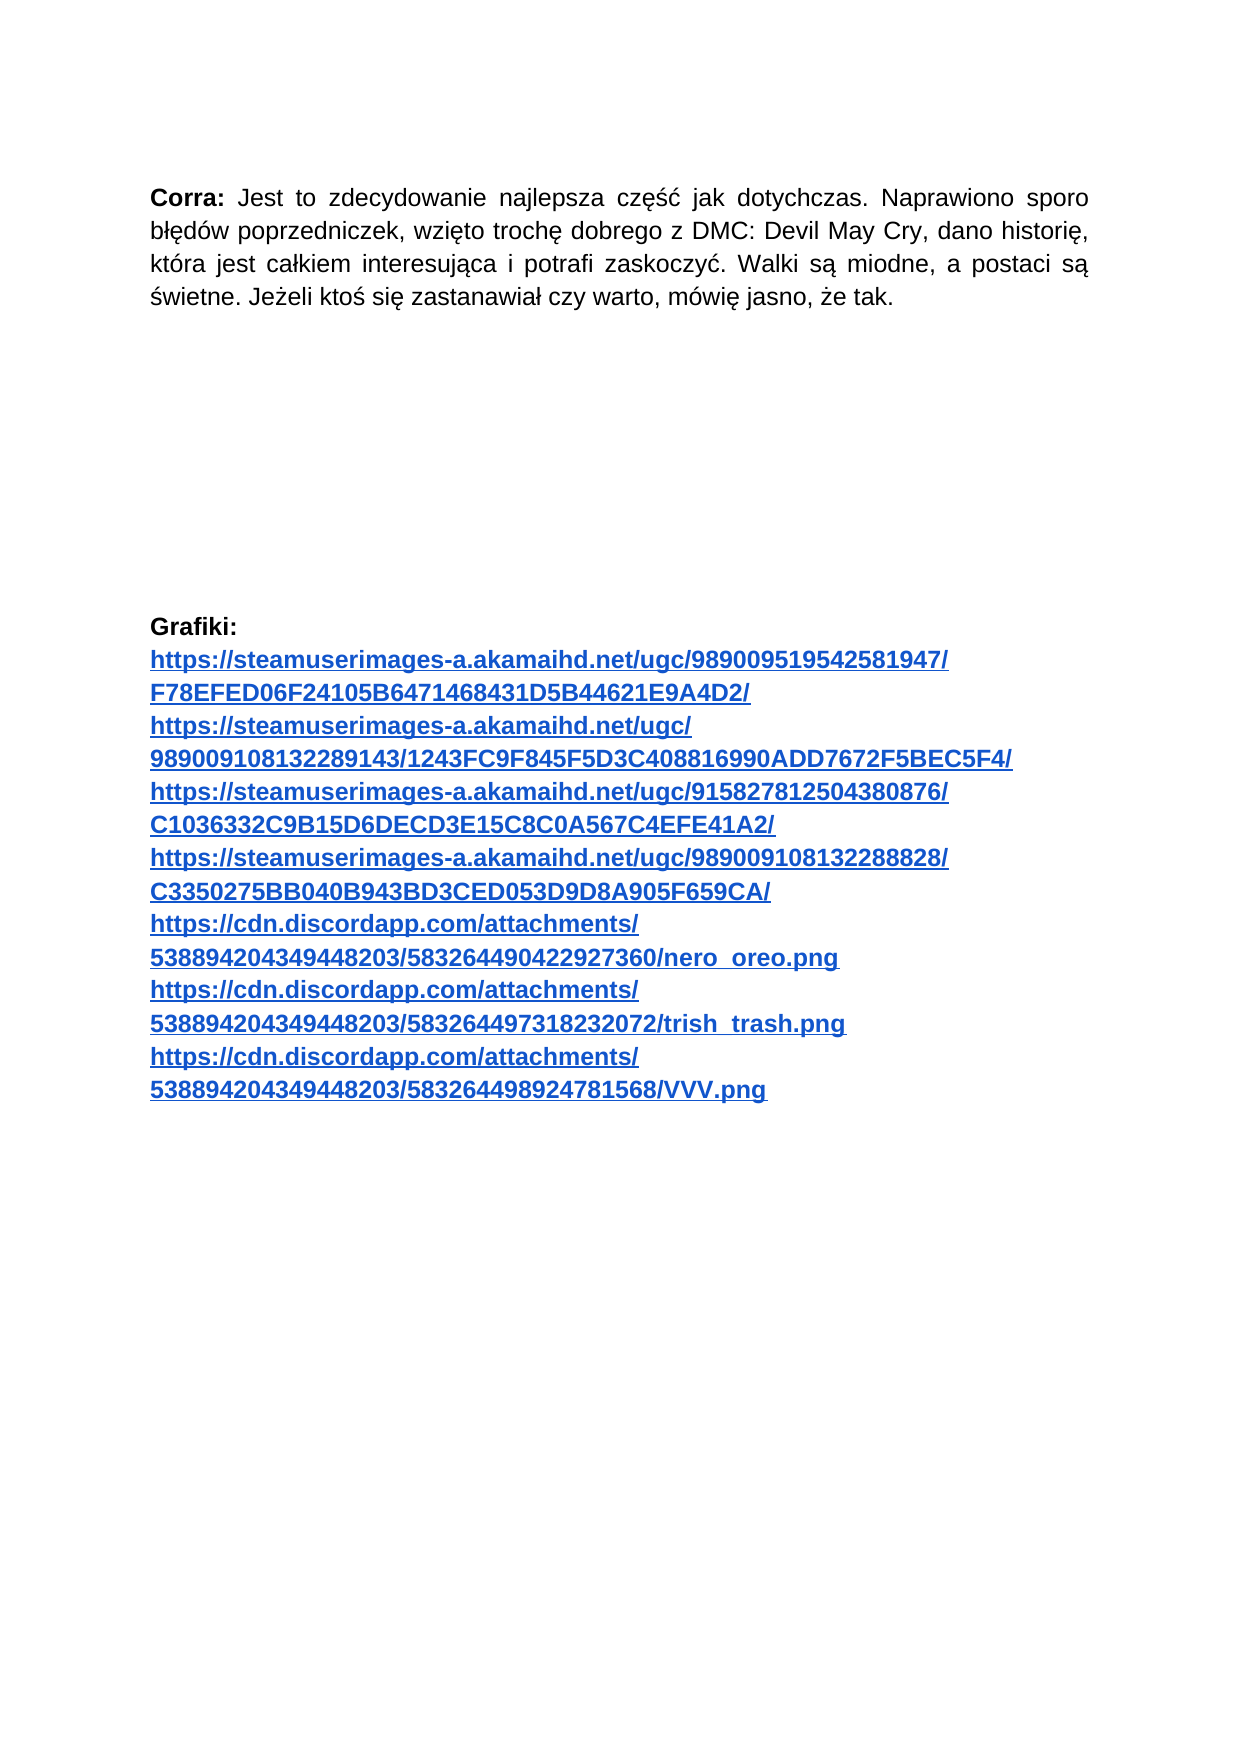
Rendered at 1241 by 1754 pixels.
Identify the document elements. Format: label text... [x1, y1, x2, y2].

text https://cdn.discordapp.com/attachments/538894204349448203/583264498924781568/VVV.png [150, 1042, 1090, 1103]
text https://steamuserimages-a.akamaihd.net/ugc/989009108132288828/C3350275BB040B943BD3CED053D9D8A905F659CA/ [150, 843, 1090, 905]
text Grafiki: [150, 612, 1090, 641]
text https://cdn.discordapp.com/attachments/538894204349448203/583264490422927360/nero_oreo.png [150, 909, 1090, 971]
text https://steamuserimages-a.akamaihd.net/ugc/915827812504380876/C1036332C9B15D6DECD3E15C8C0A567C4EFE41A2/ [150, 777, 1090, 839]
text https://steamuserimages-a.akamaihd.net/ugc/989009108132289143/1243FC9F845F5D3C408816990ADD7672F5BEC5F4/ [150, 711, 1090, 773]
text https://cdn.discordapp.com/attachments/538894204349448203/583264497318232072/trish_trash.png [150, 976, 1090, 1037]
text Corra: Jest to zdecydowanie najlepsza część jak dotychczas. Naprawiono sporo błędów poprzedniczek, wzięto trochę dobrego z DMC: Devil May Cry, dano historię, która jest całkiem interesująca i potrafi zaskoczyć. Walki są miodne, a postaci są świetne. Jeżeli ktoś się zastanawiał czy warto, mówię jasno, że tak. [150, 183, 1090, 311]
text https://steamuserimages-a.akamaihd.net/ugc/989009519542581947/F78EFED06F24105B6471468431D5B44621E9A4D2/ [150, 645, 1090, 707]
